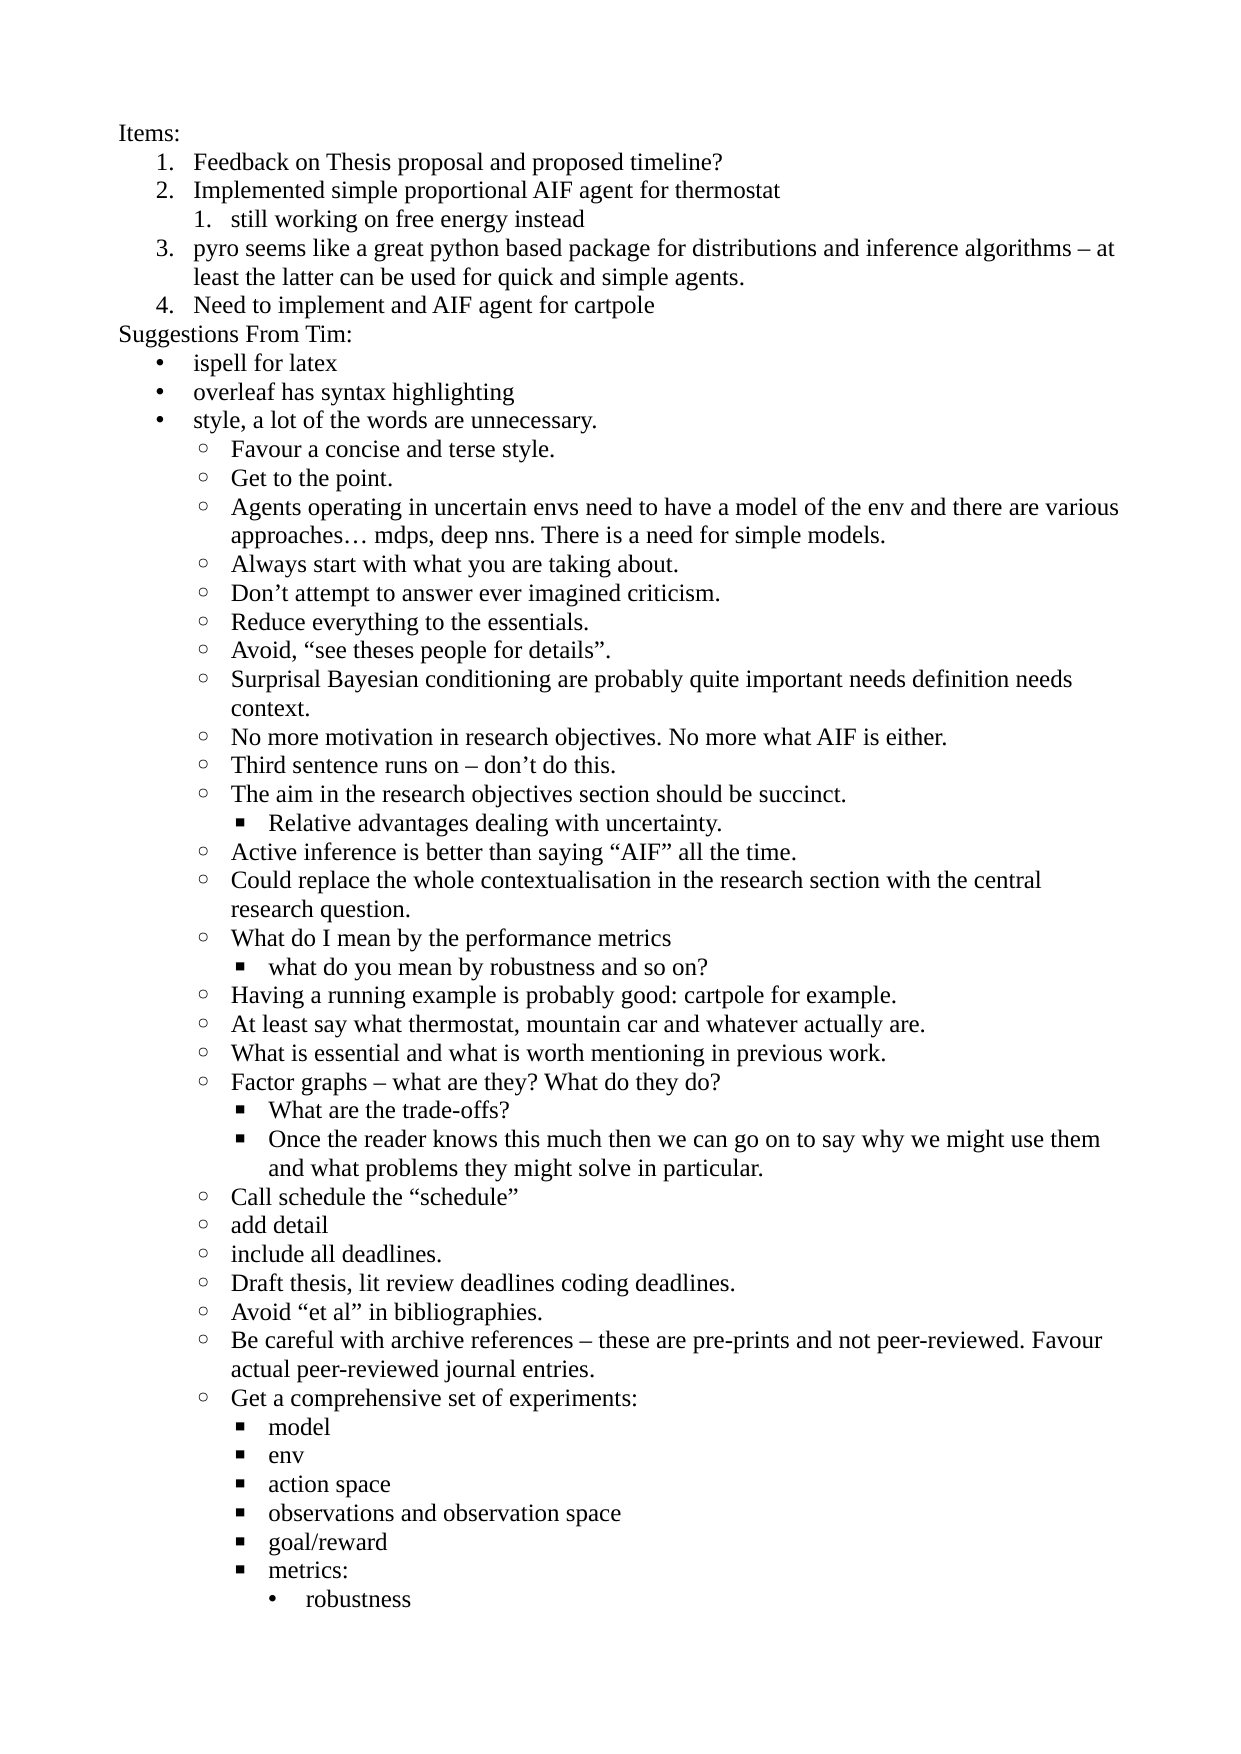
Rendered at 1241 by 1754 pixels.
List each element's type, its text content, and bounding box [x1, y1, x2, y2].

list What is essential and what is worth mentioning in previous work. [193, 1038, 1122, 1067]
list No more motivation in research objectives. No more what AIF is either. [193, 722, 1122, 751]
list env [231, 1441, 1122, 1469]
list Avoid “et al” in bibliographies. [193, 1297, 1122, 1326]
list Once the reader knows this much then we can go on to say why we might use them and what problems they might solve in particular. [231, 1124, 1122, 1182]
list goal/reward [231, 1527, 1122, 1556]
list Factor graphs – what are they? What do they do? [193, 1067, 1122, 1096]
list Draft thesis, lit review deadlines coding deadlines. [193, 1268, 1122, 1297]
list The aim in the research objectives section should be succinct. [193, 779, 1122, 808]
list metrics: [231, 1556, 1122, 1584]
list Active inference is better than saying “AIF” all the time. [193, 837, 1122, 866]
list Implemented simple proportional AIF agent for thermostat [156, 176, 1122, 204]
list Favour a concise and terse style. [193, 434, 1122, 463]
list At least say what thermostat, mountain car and whatever actually are. [193, 1009, 1122, 1038]
list Reduce everything to the essentials. [193, 607, 1122, 636]
text Suggestions From Tim: [118, 319, 1122, 348]
list Surprisal Bayesian conditioning are probably quite important needs definition needs context. [193, 664, 1122, 722]
text Items: [118, 118, 1122, 147]
list Could replace the whole contextualisation in the research section with the central research question. [193, 866, 1122, 923]
list overleaf has syntax highlighting [156, 377, 1122, 406]
list add detail [193, 1211, 1122, 1239]
list Be careful with archive references – these are pre-prints and not peer-reviewed. Favour actual peer-reviewed journal entries. [193, 1326, 1122, 1383]
list Third sentence runs on – don’t do this. [193, 751, 1122, 779]
list ispell for latex [156, 348, 1122, 377]
list Relative advantages dealing with uncertainty. [231, 808, 1122, 837]
list action space [231, 1469, 1122, 1498]
list Always start with what you are taking about. [193, 549, 1122, 578]
list style, a lot of the words are unnecessary. [156, 406, 1122, 434]
list Get a comprehensive set of experiments: [193, 1383, 1122, 1412]
list Call schedule the “schedule” [193, 1182, 1122, 1211]
list include all deadlines. [193, 1239, 1122, 1268]
list What do I mean by the performance metrics [193, 923, 1122, 952]
list Avoid, “see theses people for details”. [193, 636, 1122, 664]
list still working on free energy instead [193, 204, 1122, 233]
list pyro seems like a great python based package for distributions and inference algorithms – at least the latter can be used for quick and simple agents. [156, 233, 1122, 291]
list robustness [268, 1584, 1122, 1613]
list Feedback on Thesis proposal and proposed timeline? [156, 147, 1122, 176]
list model [231, 1412, 1122, 1441]
list Agents operating in uncertain envs need to have a model of the env and there are various approaches… mdps, deep nns. There is a need for simple models. [193, 492, 1122, 549]
list Having a running example is probably good: cartpole for example. [193, 981, 1122, 1009]
list Need to implement and AIF agent for cartpole [156, 291, 1122, 319]
list what do you mean by robustness and so on? [231, 952, 1122, 981]
list Get to the point. [193, 463, 1122, 492]
list Don’t attempt to answer ever imagined criticism. [193, 578, 1122, 607]
list observations and observation space [231, 1498, 1122, 1527]
list What are the trade-offs? [231, 1096, 1122, 1124]
